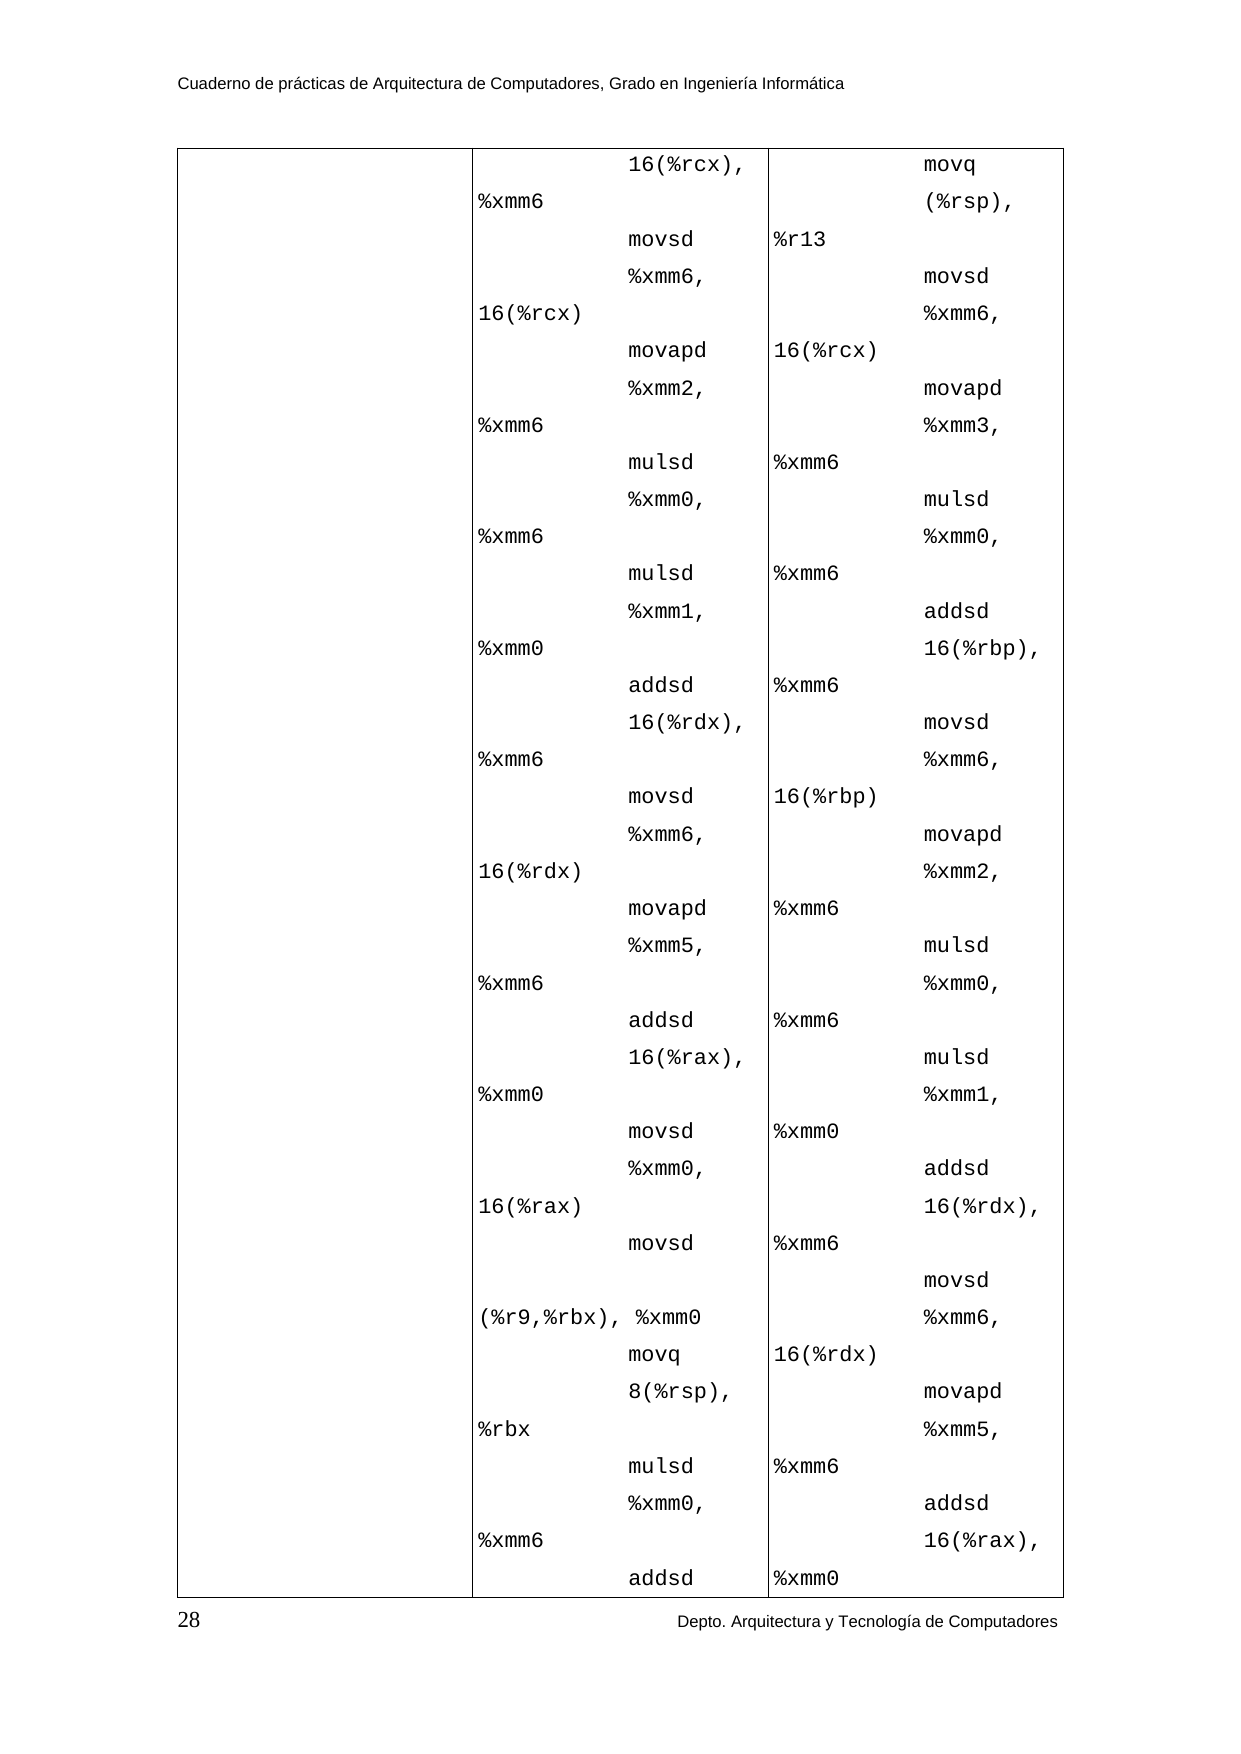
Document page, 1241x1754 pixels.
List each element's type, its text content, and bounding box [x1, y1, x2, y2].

table_cell [178, 149, 472, 1597]
table_cell movq (%rsp), %r13 movsd %xmm6, 16(%rcx) movapd %xmm3, %xmm6 mulsd %xmm0, %xmm6 addsd 16(%rbp), %xmm6 movsd %xmm6, 16(%rbp) movapd %xmm2, %xmm6 mulsd %xmm0, %xmm6 mulsd %xmm1, %xmm0 addsd 16(%rdx), %xmm6 movsd %xmm6, 16(%rdx) movapd %xmm5, %xmm6 addsd 16(%rax), %xmm0 [769, 149, 1063, 1597]
table_cell 16(%rcx), %xmm6 movsd %xmm6, 16(%rcx) movapd %xmm2, %xmm6 mulsd %xmm0, %xmm6 mulsd %xmm1, %xmm0 addsd 16(%rdx), %xmm6 movsd %xmm6, 16(%rdx) movapd %xmm5, %xmm6 addsd 16(%rax), %xmm0 movsd %xmm0, 16(%rax) movsd (%r9,%rbx), %xmm0 movq 8(%rsp), %rbx mulsd %xmm0, %xmm6 addsd [473, 149, 768, 1597]
